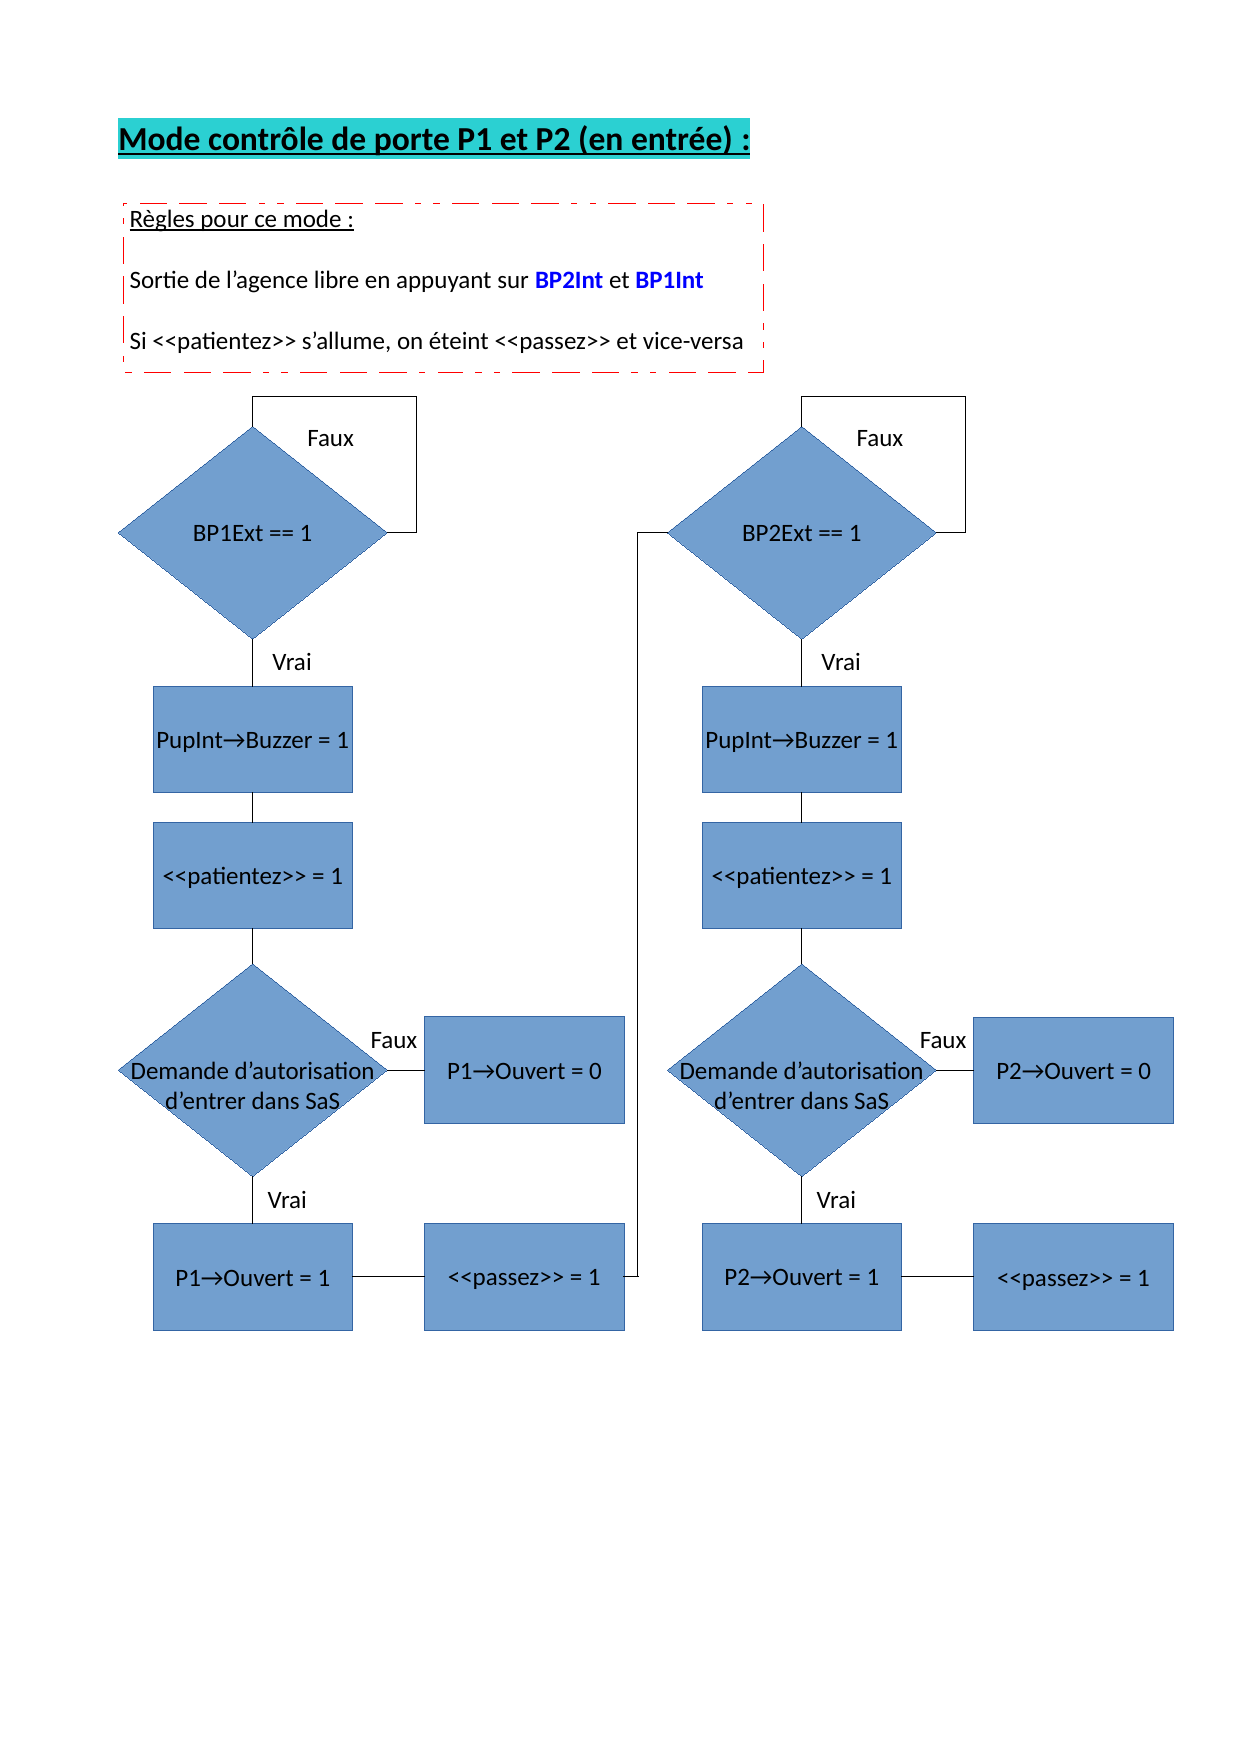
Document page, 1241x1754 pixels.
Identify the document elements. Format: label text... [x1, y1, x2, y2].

subtitle Mode contrôle de porte P1 et P2 (en entrée) : [750, 118, 1122, 159]
